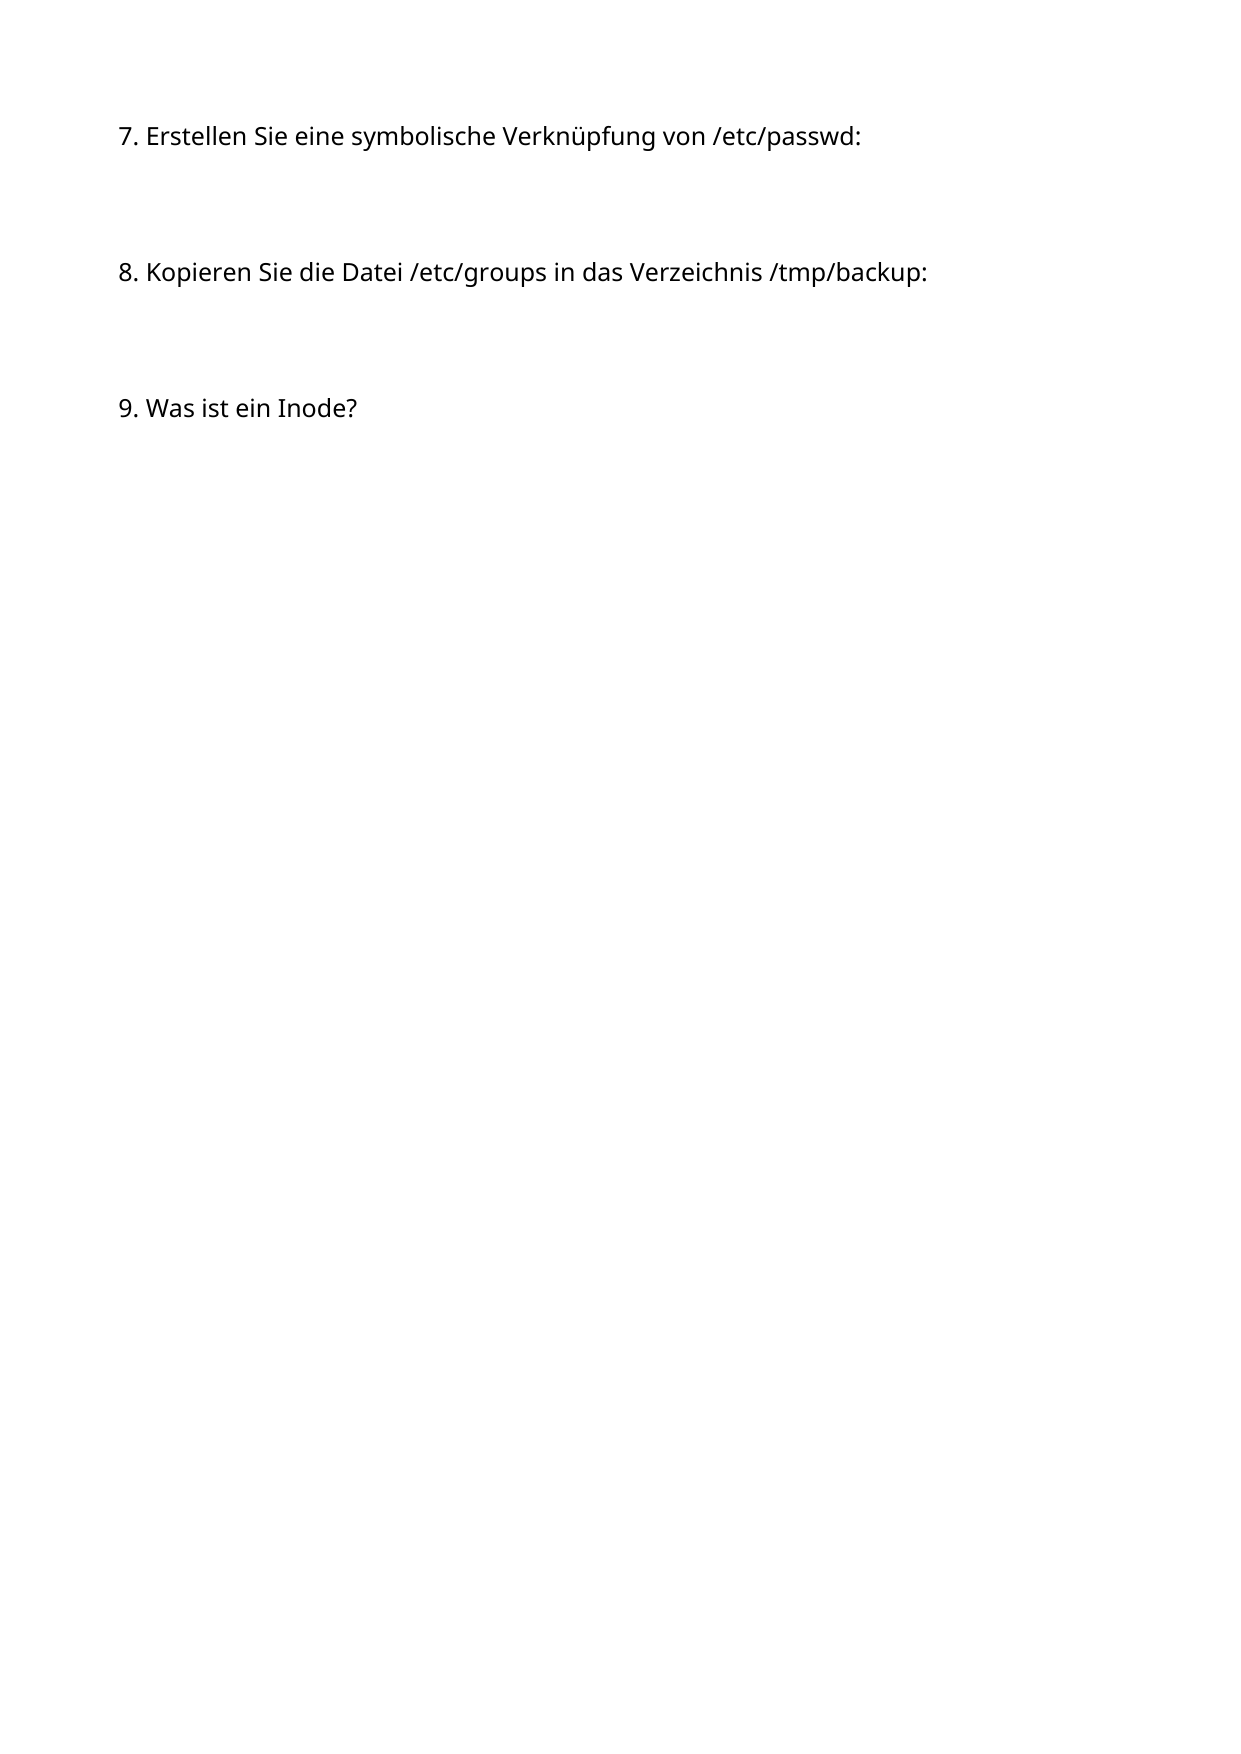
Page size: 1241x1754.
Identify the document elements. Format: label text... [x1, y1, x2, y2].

text 7. Erstellen Sie eine symbolische Verknüpfung von /etc/passwd: 8. Kopieren Sie die Datei /etc/groups in das Verzeichnis /tmp/backup: 9. Was ist ein Inode? [118, 118, 1122, 425]
